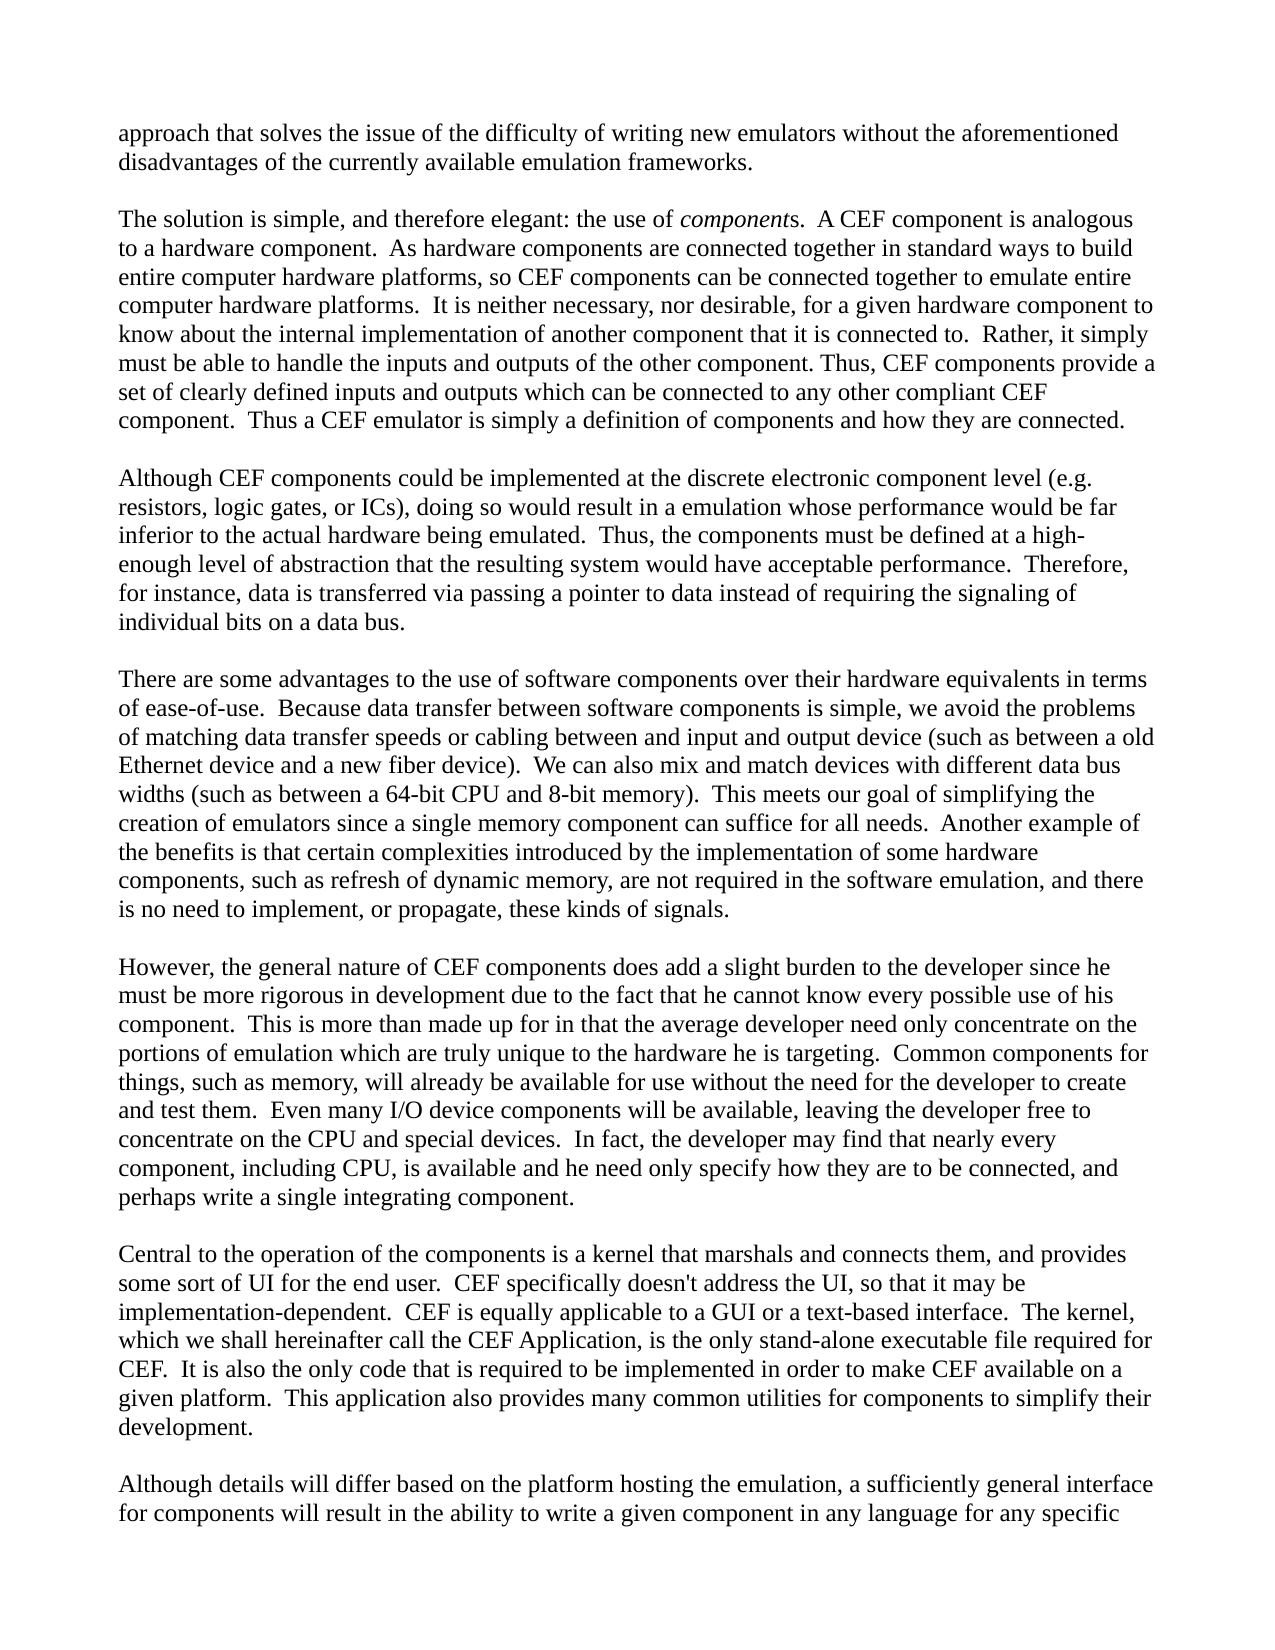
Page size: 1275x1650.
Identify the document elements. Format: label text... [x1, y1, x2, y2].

text Central to the operation of the components is a kernel that marshals and connects them, and provides some sort of UI for the end user. CEF specifically doesn't address the UI, so that it may be implementation-dependent. CEF is equally applicable to a GUI or a text-based interface. The kernel, which we shall hereinafter call the CEF Application, is the only stand-alone executable file required for CEF. It is also the only code that is required to be implemented in order to make CEF available on a given platform. This application also provides many common utilities for components to simplify their development. [118, 1239, 1157, 1441]
text There are some advantages to the use of software components over their hardware equivalents in terms of ease-of-use. Because data transfer between software components is simple, we avoid the problems of matching data transfer speeds or cabling between and input and output device (such as between a old Ethernet device and a new fiber device). We can also mix and match devices with different data bus widths (such as between a 64-bit CPU and 8-bit memory). This meets our goal of simplifying the creation of emulators since a single memory component can suffice for all needs. Another example of the benefits is that certain complexities introduced by the implementation of some hardware components, such as refresh of dynamic memory, are not required in the software emulation, and there is no need to implement, or propagate, these kinds of signals. [118, 664, 1157, 923]
text Although CEF components could be implemented at the discrete electronic component level (e.g. resistors, logic gates, or ICs), doing so would result in a emulation whose performance would be far inferior to the actual hardware being emulated. Thus, the components must be defined at a high-enough level of abstraction that the resulting system would have acceptable performance. Therefore, for instance, data is transferred via passing a pointer to data instead of requiring the signaling of individual bits on a data bus. [118, 463, 1157, 636]
text The solution is simple, and therefore elegant: the use of components. A CEF component is analogous to a hardware component. As hardware components are connected together in standard ways to build entire computer hardware platforms, so CEF components can be connected together to emulate entire computer hardware platforms. It is neither necessary, nor desirable, for a given hardware component to know about the internal implementation of another component that it is connected to. Rather, it simply must be able to handle the inputs and outputs of the other component. Thus, CEF components provide a set of clearly defined inputs and outputs which can be connected to any other compliant CEF component. Thus a CEF emulator is simply a definition of components and how they are connected. [118, 204, 1157, 434]
text However, the general nature of CEF components does add a slight burden to the developer since he must be more rigorous in development due to the fact that he cannot know every possible use of his component. This is more than made up for in that the average developer need only concentrate on the portions of emulation which are truly unique to the hardware he is targeting. Common components for things, such as memory, will already be available for use without the need for the developer to create and test them. Even many I/O device components will be available, leaving the developer free to concentrate on the CPU and special devices. In fact, the developer may find that nearly every component, including CPU, is available and he need only specify how they are to be connected, and perhaps write a single integrating component. [118, 952, 1157, 1211]
text Although details will differ based on the platform hosting the emulation, a sufficiently general interface for components will result in the ability to write a given component in any language for any specific [118, 1469, 1157, 1527]
text approach that solves the issue of the difficulty of writing new emulators without the aforementioned disadvantages of the currently available emulation frameworks. [118, 118, 1157, 176]
